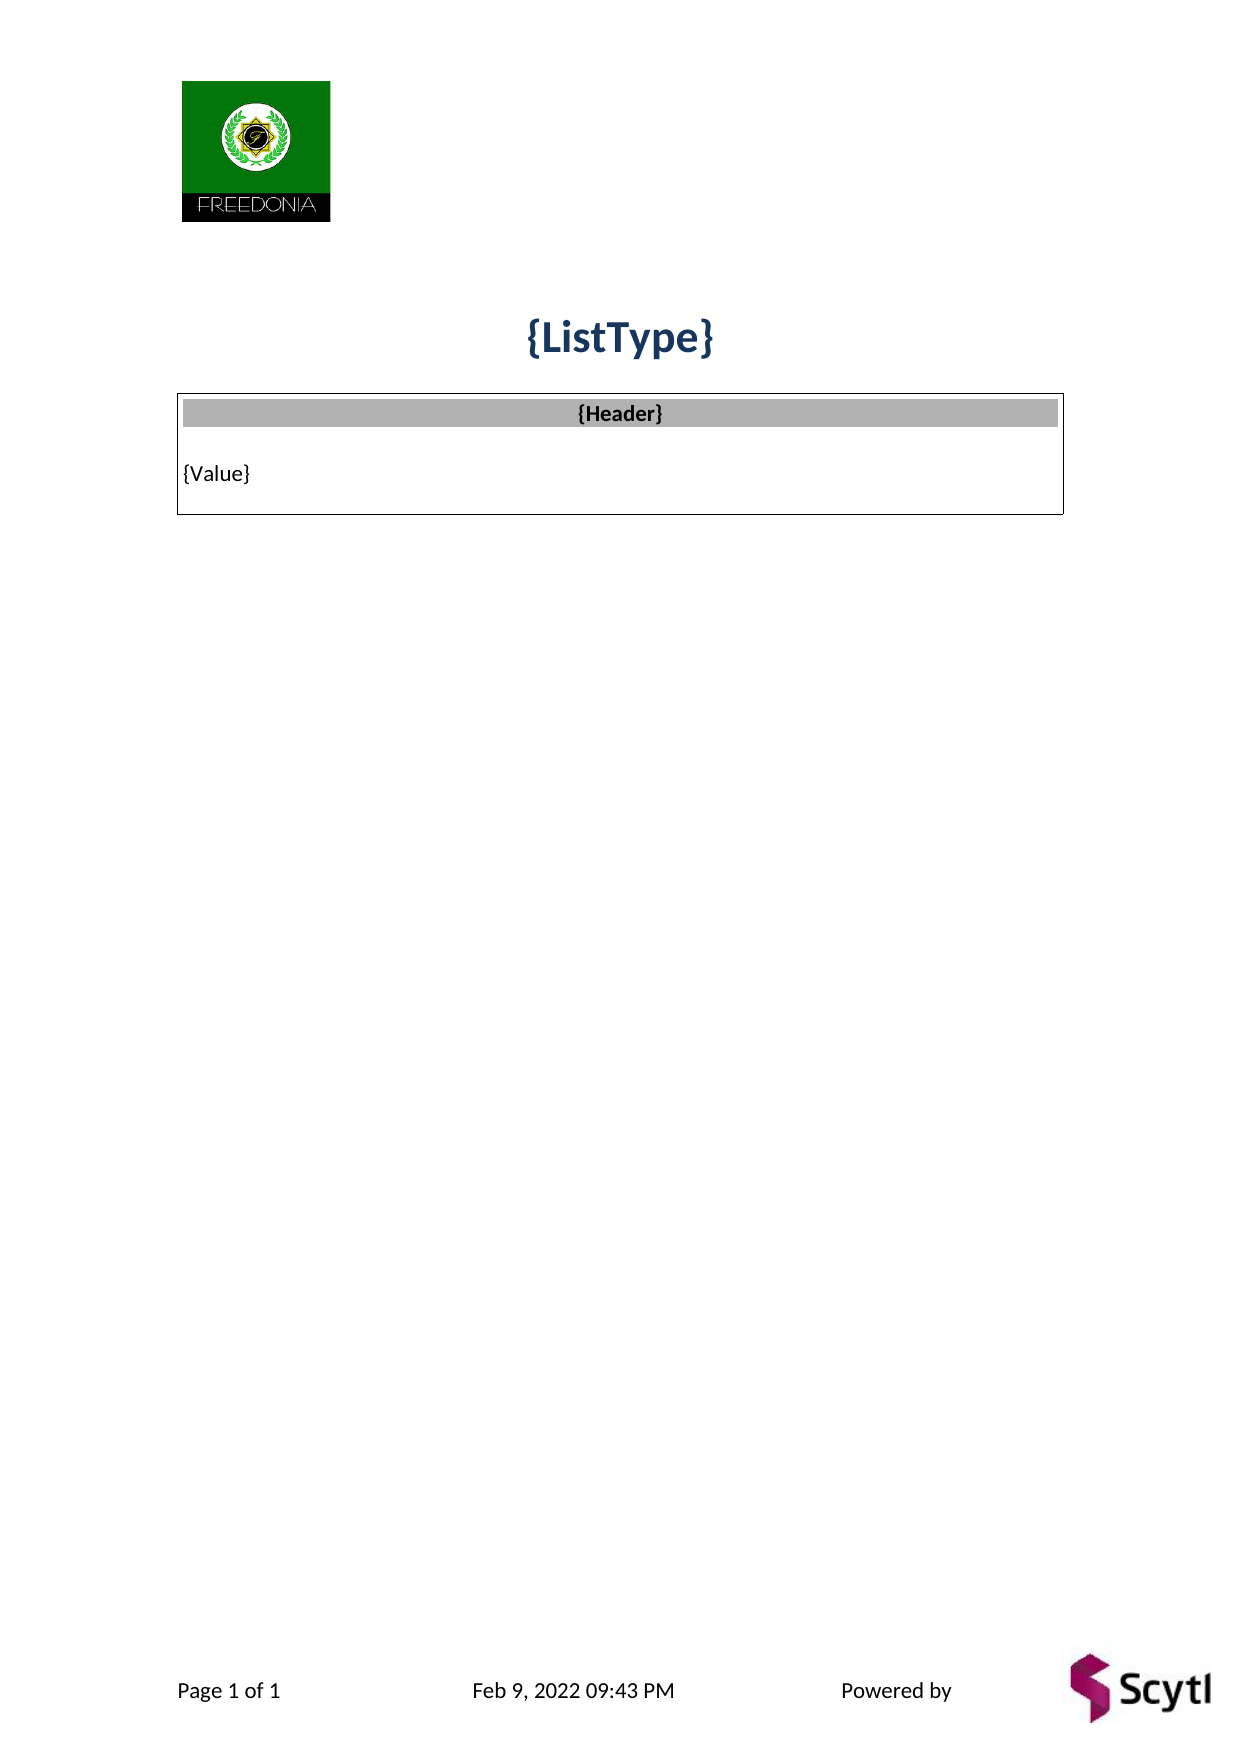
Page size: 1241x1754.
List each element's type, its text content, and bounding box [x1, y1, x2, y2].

table_cell {Value} [178, 454, 1063, 514]
picture [182, 81, 331, 222]
picture [1054, 1641, 1212, 1723]
text {ListType} [177, 308, 1063, 364]
table_header {Header} [178, 394, 1063, 454]
